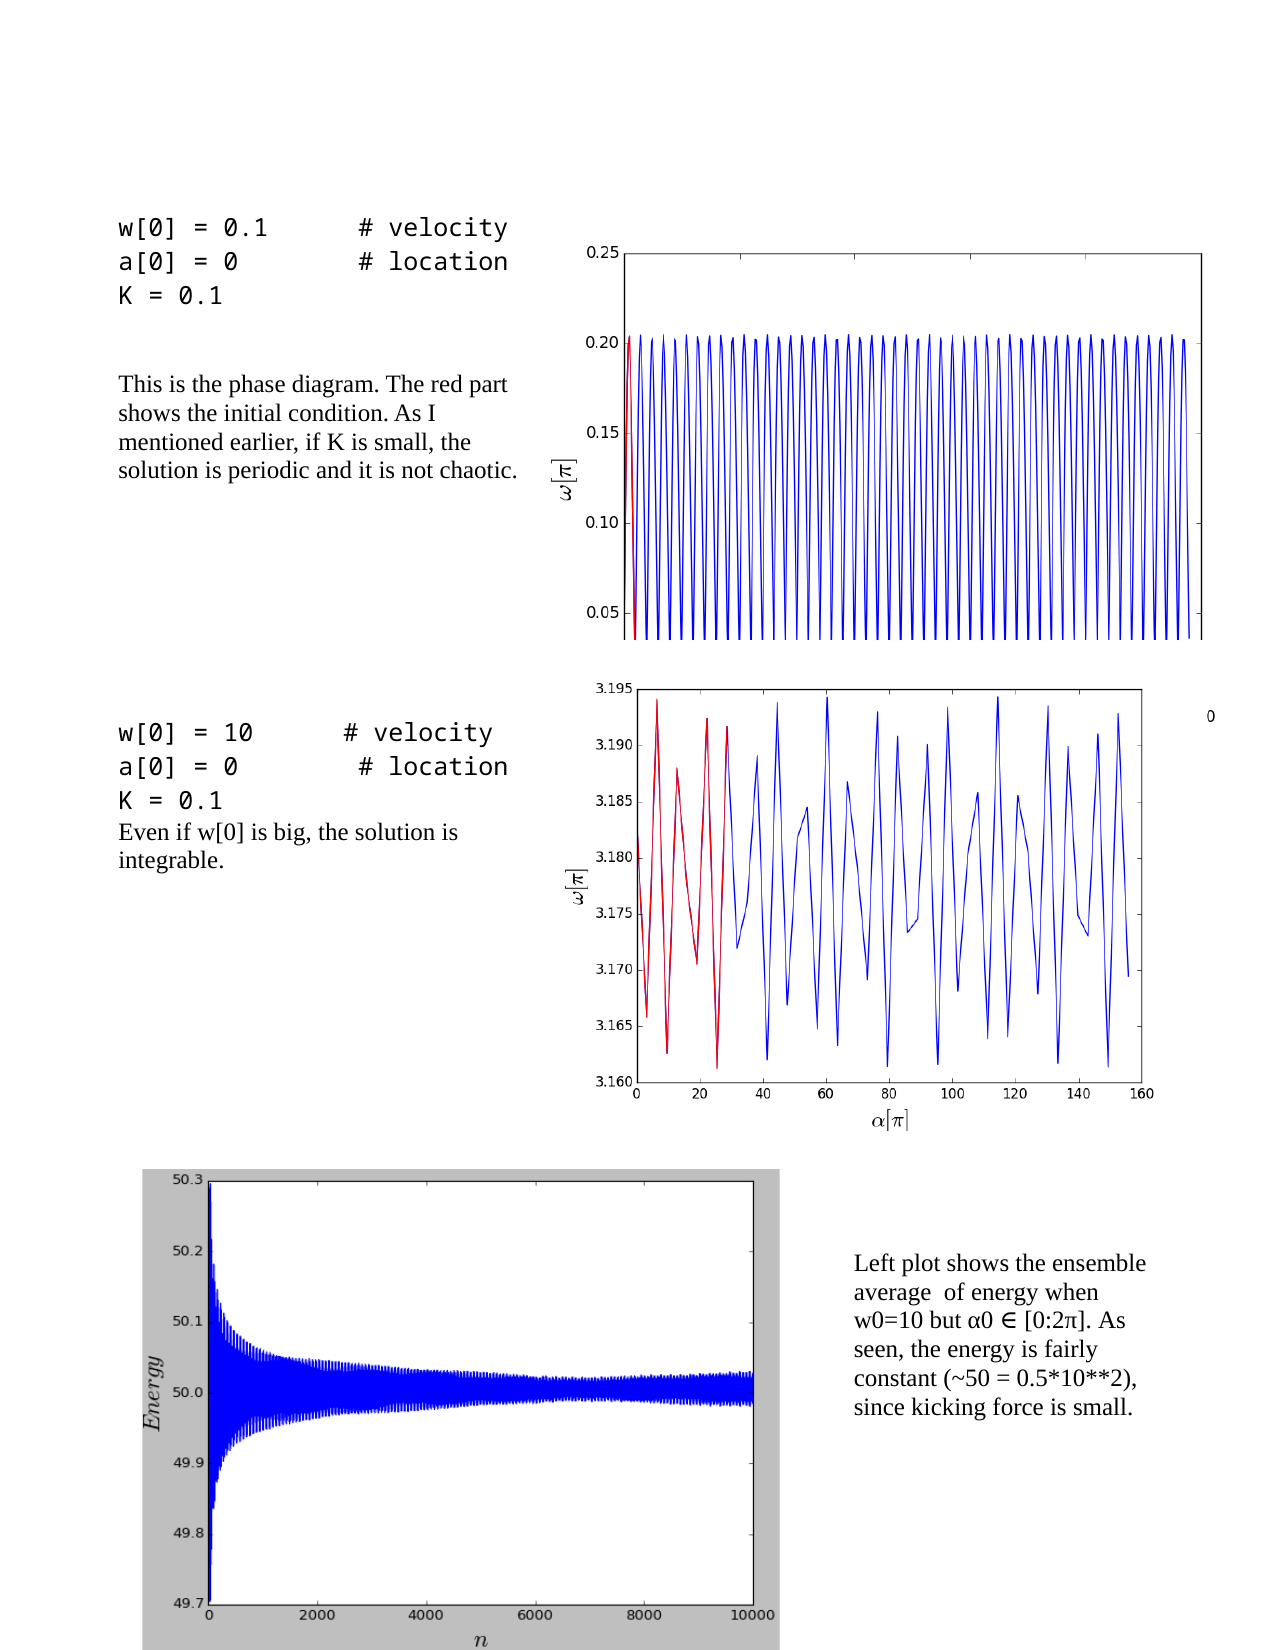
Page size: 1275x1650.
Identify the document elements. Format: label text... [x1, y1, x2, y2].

text w[0] = 0.1 # velocity [118, 210, 530, 244]
picture [142, 1169, 780, 1650]
text Left plot shows the ensemble average of energy when w0=10 but α0 ∈ [0:2π]. As seen, the energy is fairly constant (~50 = 0.5*10**2), since kicking force is small. [780, 1248, 1157, 1420]
picture [530, 197, 1275, 1131]
text Even if w[0] is big, the solution is integrable. [118, 817, 555, 874]
text w[0] = 10 # velocity [118, 714, 530, 748]
text K = 0.1 [118, 278, 530, 312]
text This is the phase diagram. The red part shows the initial condition. As I mentioned earlier, if K is small, the solution is periodic and it is not chaotic. [118, 369, 530, 484]
text a[0] = 0 # location [118, 748, 555, 782]
text a[0] = 0 # location [118, 244, 530, 278]
text K = 0.1 [118, 782, 555, 817]
